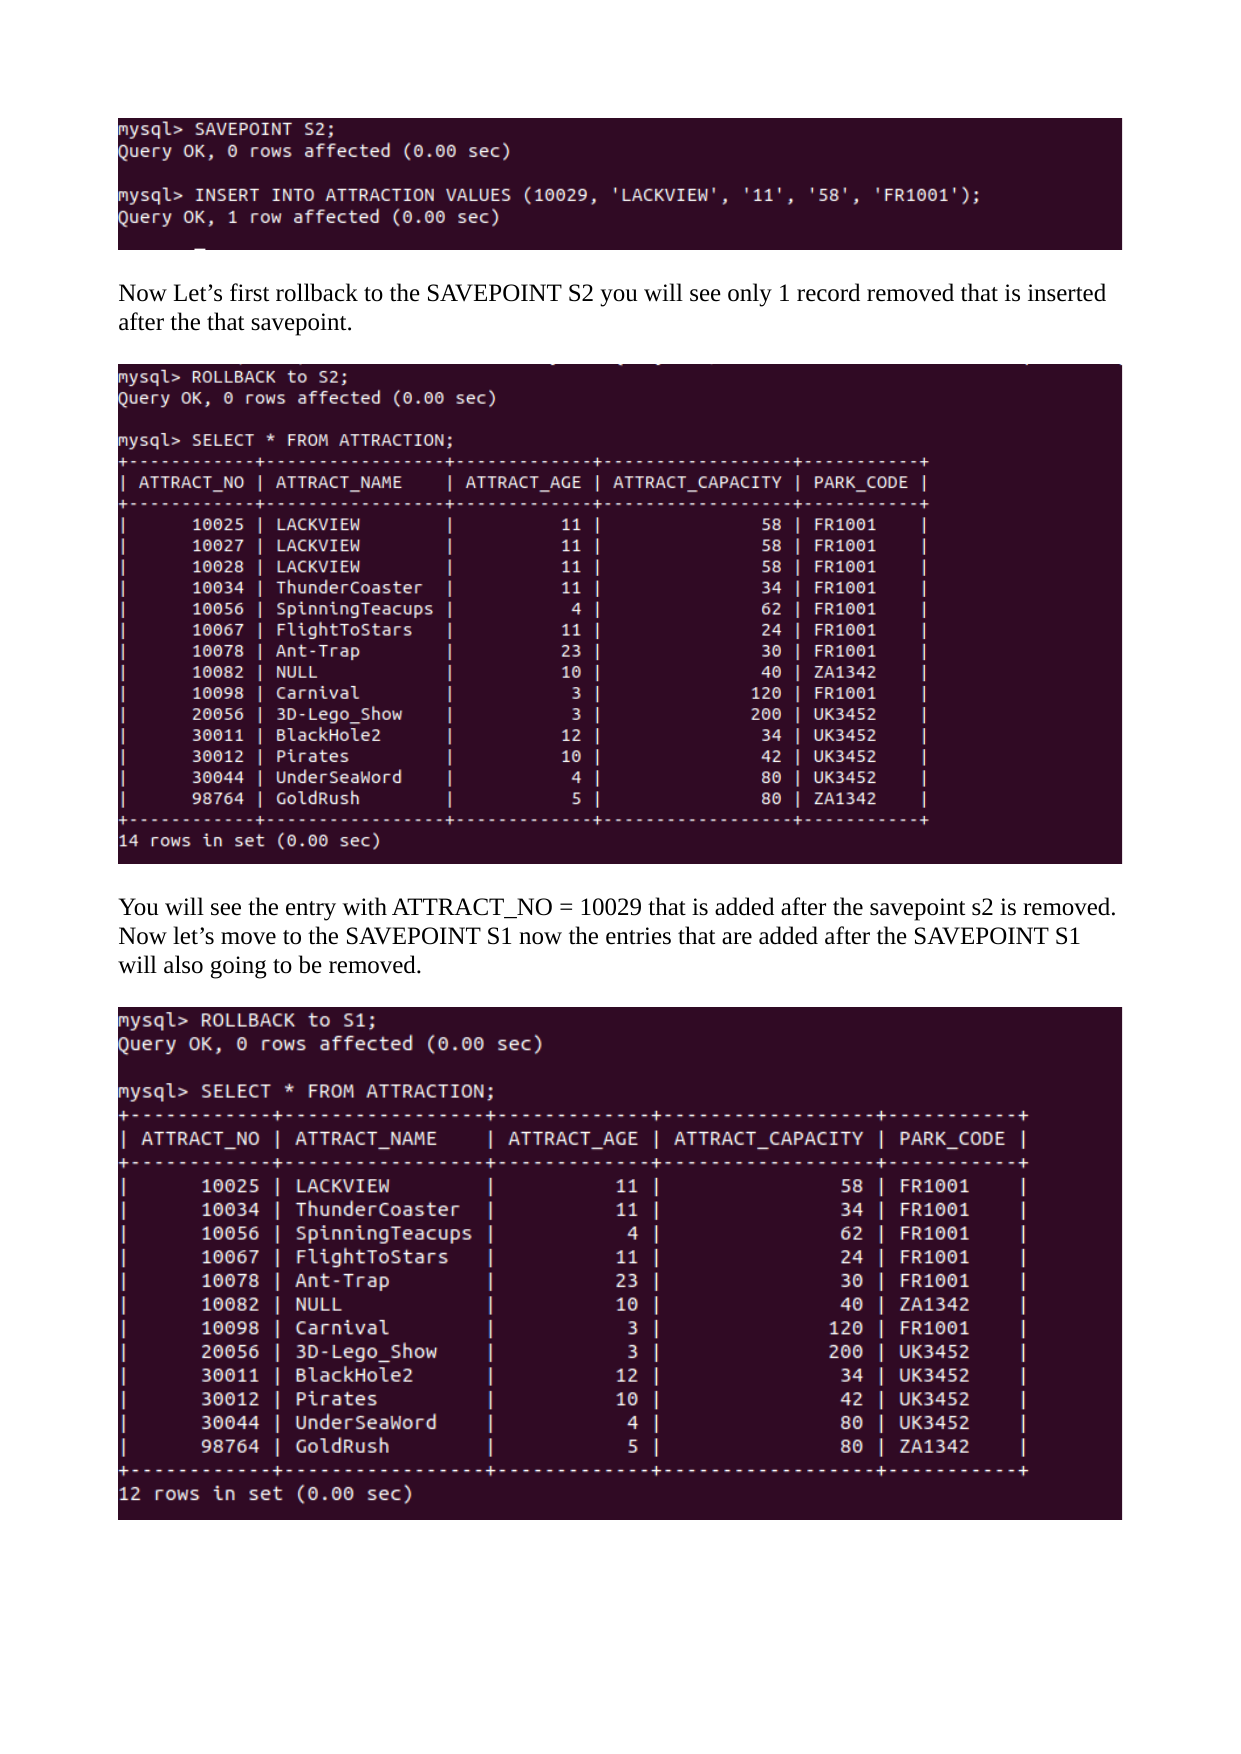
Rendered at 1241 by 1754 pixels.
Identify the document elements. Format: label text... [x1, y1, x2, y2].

text Now let’s move to the SAVEPOINT S1 now the entries that are added after the SAVEPOINT S1 will also going to be removed. [118, 921, 1122, 979]
text You will see the entry with ATTRACT_NO = 10029 that is added after the savepoint s2 is removed. [118, 892, 1122, 921]
picture [118, 118, 1123, 250]
picture [118, 364, 1123, 864]
text Now Let’s first rollback to the SAVEPOINT S2 you will see only 1 record removed that is inserted after the that savepoint. [118, 278, 1122, 335]
picture [118, 1007, 1123, 1520]
